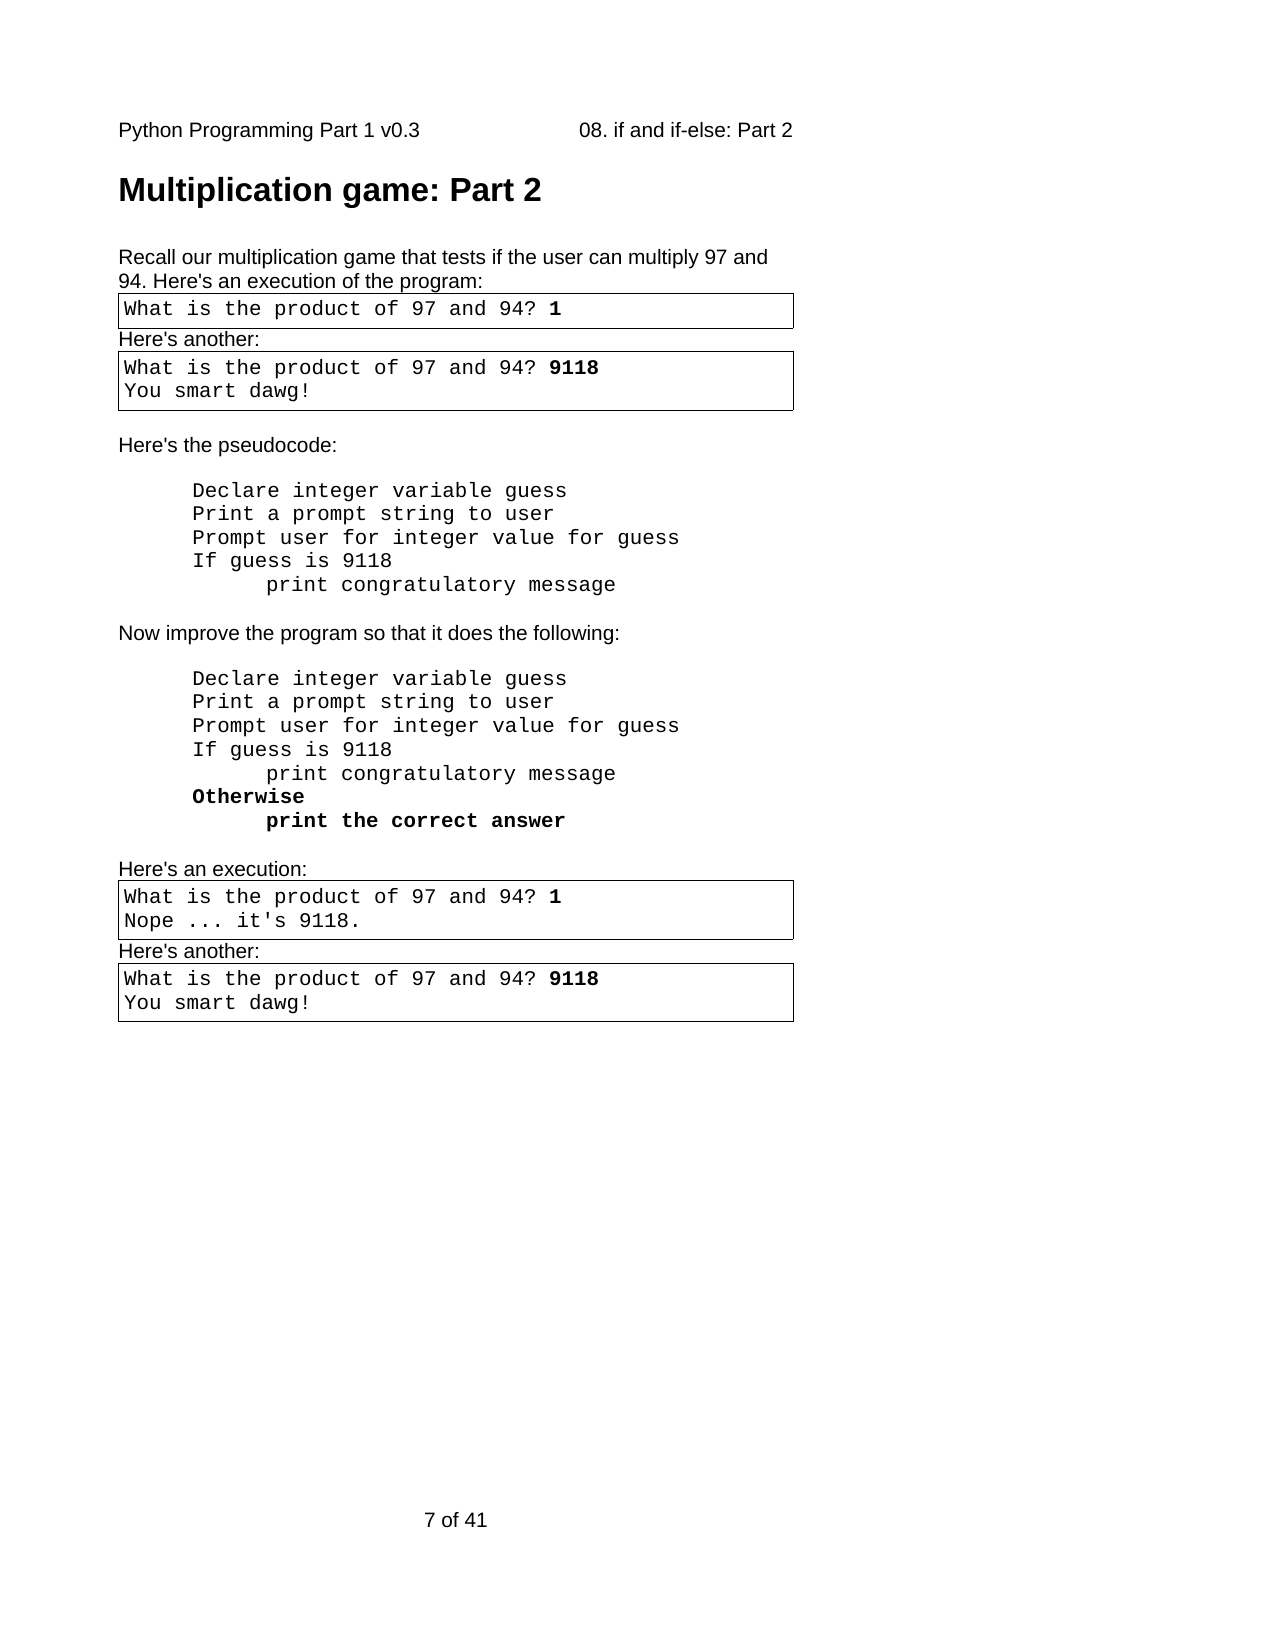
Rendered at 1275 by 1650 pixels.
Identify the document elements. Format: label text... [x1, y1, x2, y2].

text Print a prompt string to user [118, 692, 793, 715]
text Recall our multiplication game that tests if the user can multiply 97 and [118, 246, 793, 269]
text 94. Here's an execution of the program: [118, 269, 793, 292]
text print congratulatory message [118, 574, 793, 598]
text Declare integer variable guess [118, 479, 793, 503]
table_header What is the product of 97 and 94? 1 [119, 294, 793, 328]
text Otherwise [118, 786, 793, 810]
text Now improve the program so that it does the following: [118, 621, 793, 645]
text Print a prompt string to user [118, 503, 793, 527]
text Here's another: [118, 940, 793, 962]
text Multiplication game: Part 2 [118, 171, 793, 208]
text Declare integer variable guess [118, 668, 793, 692]
text If guess is 9118 [118, 551, 793, 574]
text If guess is 9118 [118, 739, 793, 762]
text Prompt user for integer value for guess [118, 527, 793, 551]
table_header What is the product of 97 and 94? 9118 You smart dawg! [119, 964, 793, 1021]
text Here's another: [118, 329, 793, 351]
table_header What is the product of 97 and 94? 9118 You smart dawg! [119, 352, 793, 410]
text Here's the pseudocode: [118, 433, 793, 456]
text print congratulatory message [118, 762, 793, 786]
text Here's an execution: [118, 857, 793, 880]
text print the correct answer [118, 810, 793, 833]
table_header What is the product of 97 and 94? 1 Nope ... it's 9118. [119, 881, 793, 939]
text Prompt user for integer value for guess [118, 715, 793, 739]
